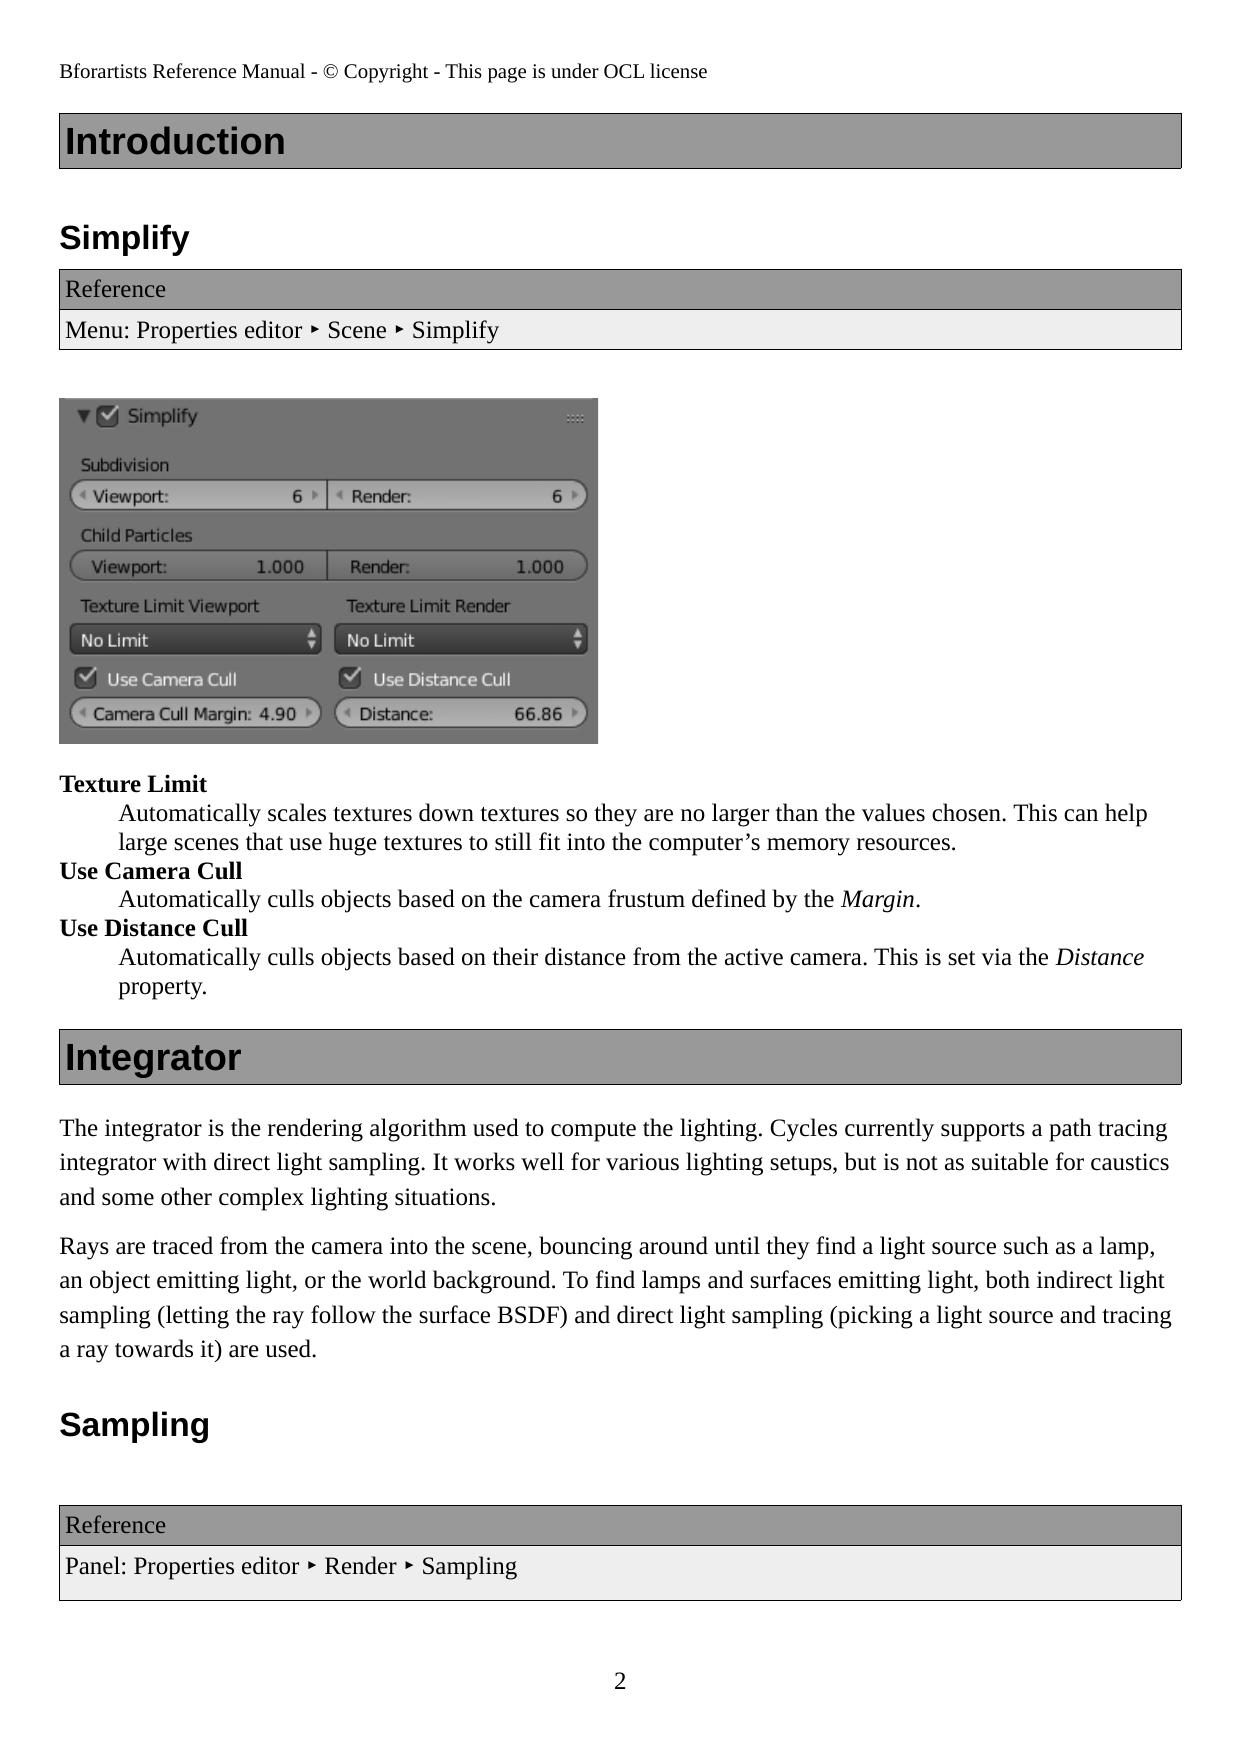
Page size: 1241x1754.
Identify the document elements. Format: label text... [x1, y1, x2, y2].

list Automatically culls objects based on the camera frustum defined by the Margin. [118, 884, 1181, 913]
list Automatically scales textures down textures so they are no larger than the values chosen. This can help large scenes that use huge textures to still fit into the computer’s memory resources. [118, 798, 1181, 856]
table_header Integrator [60, 1030, 1181, 1084]
table_cell Panel: Properties editor ‣ Render ‣ Sampling [60, 1546, 1181, 1600]
subtitle Use Distance Cull [59, 913, 1181, 942]
text The integrator is the rendering algorithm used to compute the lighting. Cycles currently supports a path tracing integrator with direct light sampling. It works well for various lighting setups, but is not as suitable for caustics and some other complex lighting situations. [59, 1113, 1181, 1211]
subtitle Simplify [59, 217, 1181, 256]
text Rays are traced from the camera into the scene, bouncing around until they find a light source such as a lamp, an object emitting light, or the world background. To find lamps and surfaces emitting light, both indirect light sampling (letting the ray follow the surface BSDF) and direct light sampling (picking a light source and tracing a ray towards it) are used. [59, 1231, 1181, 1363]
table_header Reference [60, 270, 1181, 309]
table_cell Menu: Properties editor ‣ Scene ‣ Simplify [60, 310, 1181, 349]
picture [59, 398, 599, 744]
subtitle Texture Limit [59, 769, 1181, 798]
subtitle Use Camera Cull [59, 856, 1181, 884]
table_header Reference [60, 1506, 1181, 1545]
subtitle Sampling [59, 1404, 1181, 1443]
table_header Introduction [60, 114, 1181, 168]
list Automatically culls objects based on their distance from the active camera. This is set via the Distance property. [118, 942, 1181, 999]
